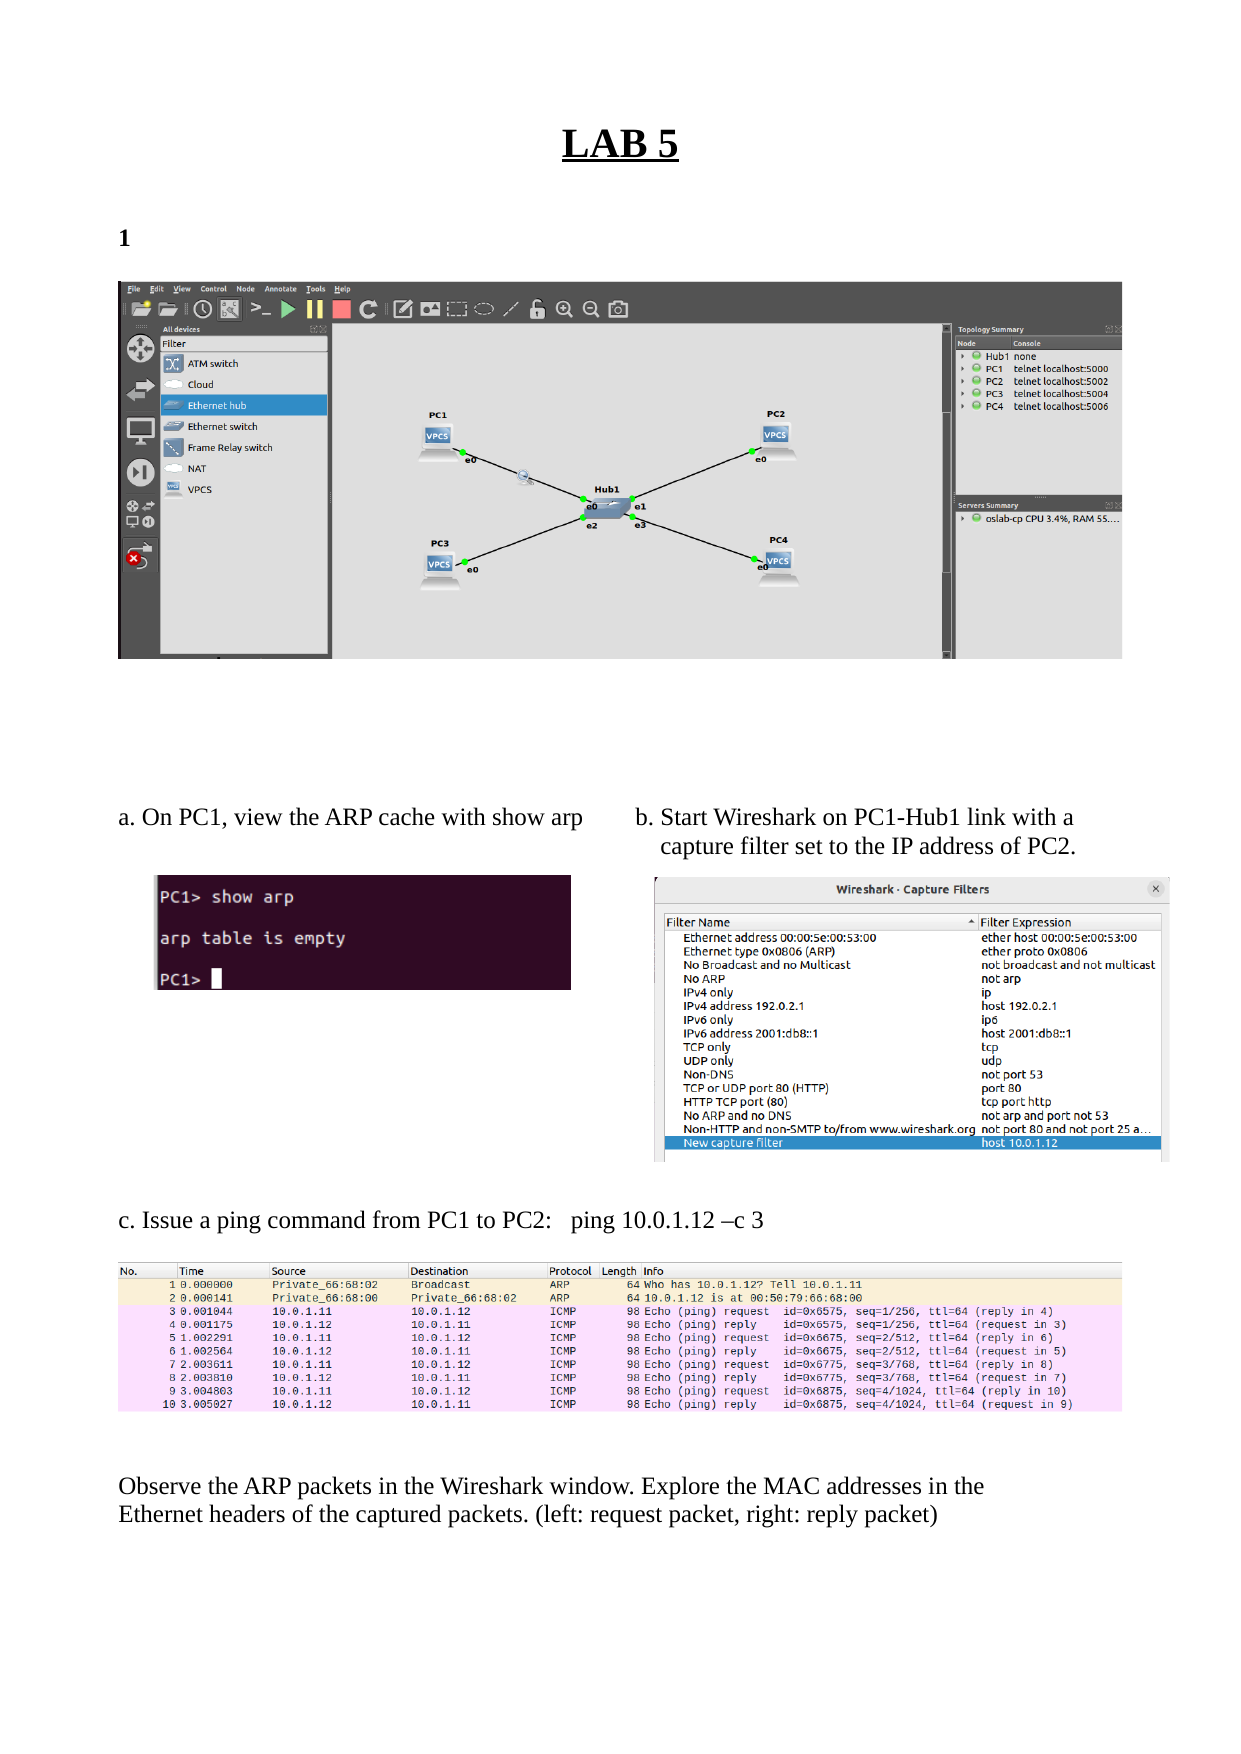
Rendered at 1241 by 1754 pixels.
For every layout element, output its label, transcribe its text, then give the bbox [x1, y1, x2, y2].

picture [153, 875, 571, 990]
text 1 [118, 223, 1122, 252]
picture [118, 1262, 1123, 1414]
picture [118, 281, 1123, 659]
text Observe the ARP packets in the Wireshark window. Explore the MAC addresses in the [118, 1471, 1122, 1499]
text Ethernet headers of the captured packets. (left: request packet, right: reply packet) [118, 1499, 1122, 1528]
picture [654, 877, 1170, 1162]
text a. On PC1, view the ARP cache with show arp b. Start Wireshark on PC1-Hub1 link with a capture filter set to the IP address of PC2. [118, 802, 1122, 860]
text LAB 5 [118, 118, 1122, 166]
text c. Issue a ping command from PC1 to PC2: ping 10.0.1.12 –c 3 [118, 1205, 1122, 1234]
